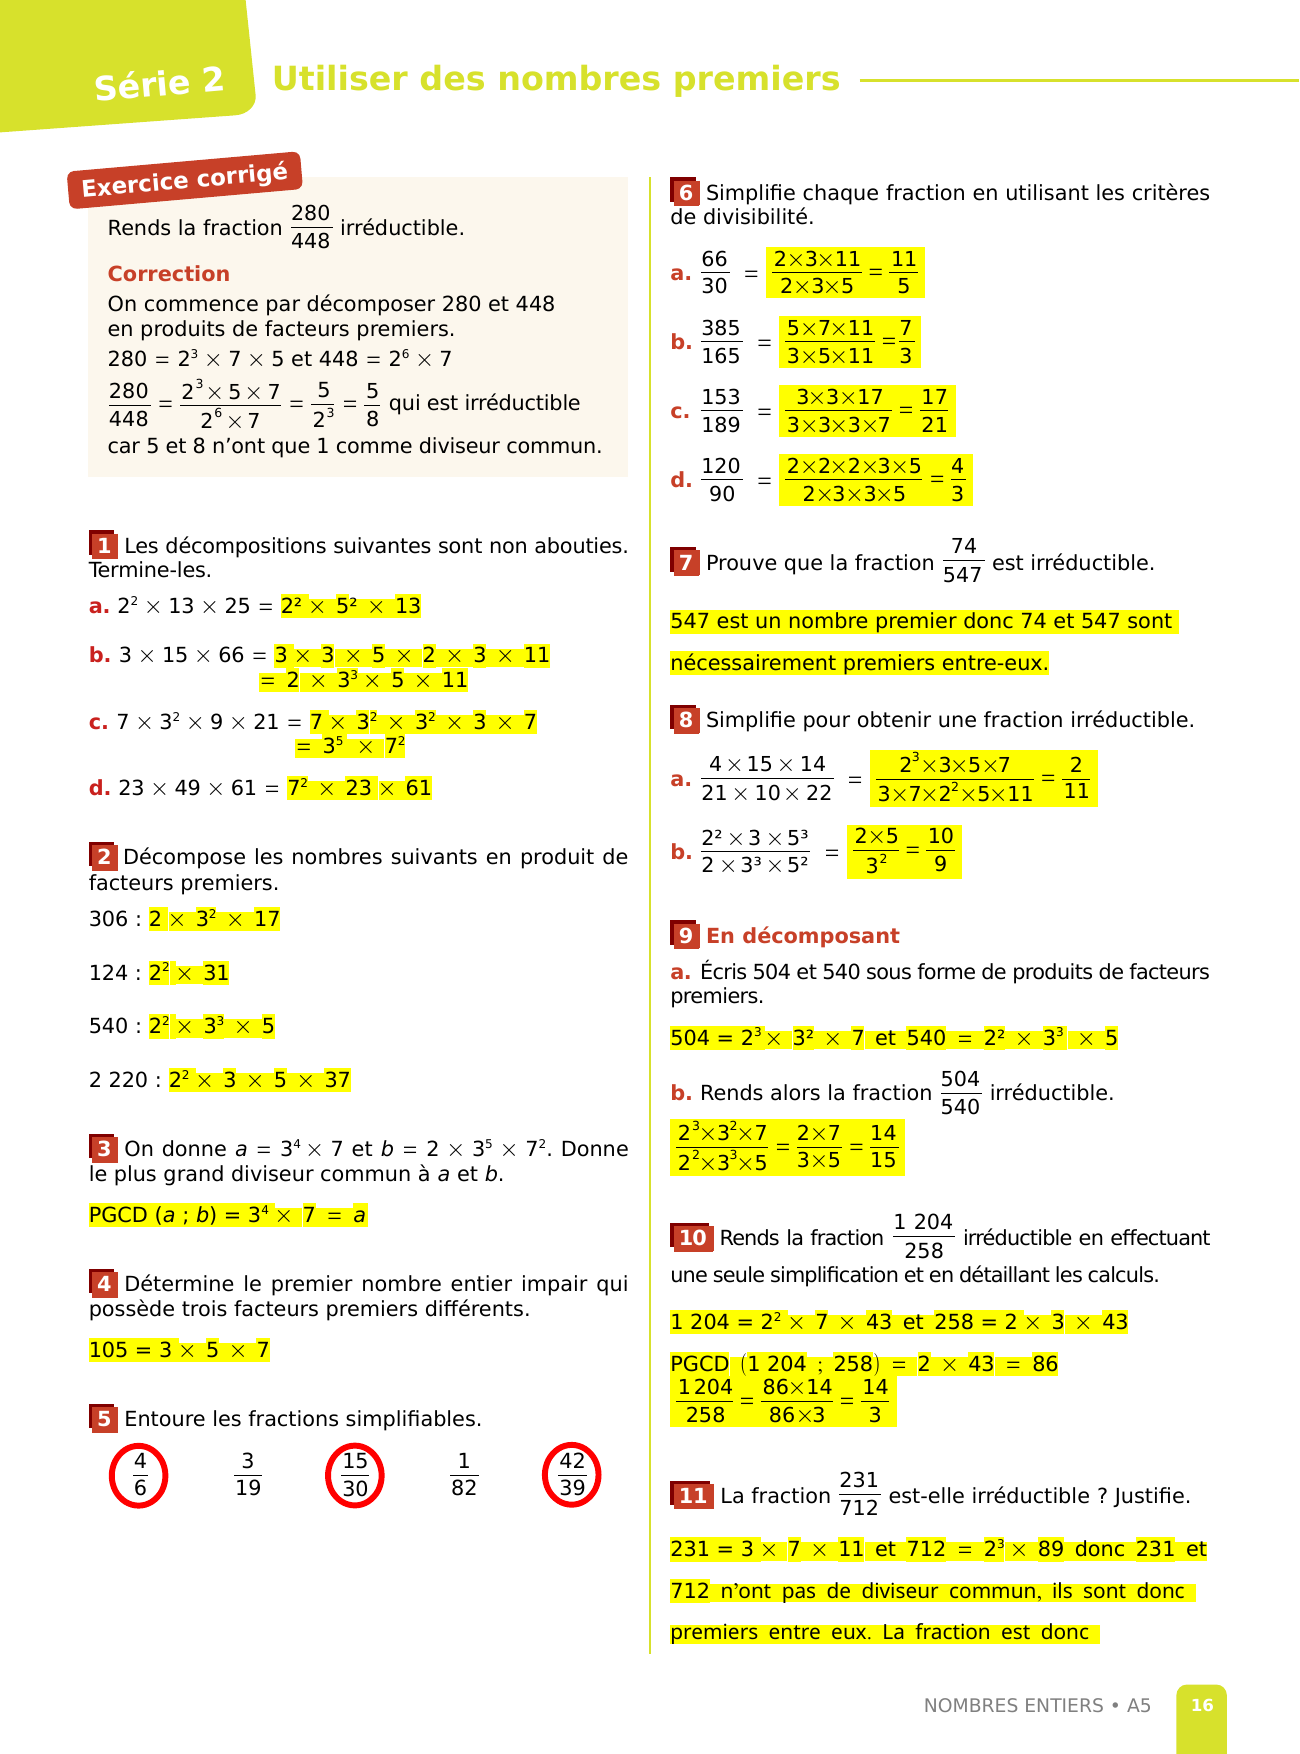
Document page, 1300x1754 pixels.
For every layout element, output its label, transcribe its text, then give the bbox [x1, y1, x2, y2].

table_header [585, 1444, 629, 1501]
subtitle Détermine le premier nombre entier impair qui possède trois facteurs premiers différents. [88, 1269, 629, 1321]
subtitle c. 7 × 32 × 9 × 21  7 × 32 × 32 × 3 × 7 = 35 × 72 [88, 710, 629, 758]
table_header [521, 1444, 559, 1501]
table_header [332, 1449, 378, 1501]
list 547 est un nombre premier donc 74 et 547 sont nécessairement premiers entre-eux. [670, 592, 1211, 675]
list [973, 454, 1211, 506]
table_header [115, 1449, 162, 1501]
list [1098, 750, 1211, 807]
list  [670, 385, 779, 437]
list [925, 247, 1211, 298]
subtitle a. 22 × 13 × 25  2² × 5² × 13 [88, 594, 629, 618]
table_header [197, 1444, 305, 1501]
subtitle Rends la fraction irréductible en effectuant une seule simplification et en détaillant les calculs. [670, 1211, 1211, 1287]
subtitle Simplifie pour obtenir une fraction irréductible. [696, 705, 1211, 733]
list Rends alors la fraction irréductible. [670, 1068, 1211, 1119]
subtitle La fraction est-elle irréductible ? Justifie. [670, 1469, 1211, 1520]
list [921, 316, 1211, 368]
subtitle Décompose les nombres suivants en produit de facteurs premiers. [88, 842, 629, 895]
text Rends la fraction irréductible. [107, 202, 609, 253]
table_header [548, 1448, 595, 1501]
subtitle 2 220 : 22 × 3 × 5 × 37 [88, 1068, 629, 1092]
subtitle b. 3 × 15 × 66  3 × 3 × 5 × 2 × 3 × 11 = 2 × 33 × 5 × 11 [88, 643, 629, 692]
text On commence par décomposer 280 et 448 en produits de facteurs premiers. [107, 292, 609, 341]
list PGCD (a ; b) = 34 × 7 = a [88, 1186, 629, 1227]
text Correction [107, 262, 609, 287]
list 105 = 3 × 5 × 7 [88, 1321, 629, 1362]
list 1 204 = 22 × 7 × 43 et 258 = 2 × 3 × 43 [670, 1293, 1211, 1334]
list Écris 504 et 540 sous forme de produits de facteurs premiers. [670, 960, 1211, 1008]
subtitle On donne a  34 × 7 et b  2 × 35 × 72. Donne le plus grand diviseur commun à a et b. [88, 1134, 629, 1186]
list [962, 825, 1211, 879]
table_header [413, 1444, 521, 1501]
subtitle Prouve que la fraction est irréductible. [670, 535, 1211, 587]
subtitle 124 : 22 × 31 [88, 961, 629, 985]
subtitle 540 : 22 × 33 × 5 [88, 1014, 629, 1039]
subtitle Les décompositions suivantes sont non abouties. Termine-les. [88, 530, 629, 582]
text 280  23 × 7 × 5 et 448  26 × 7 [107, 347, 609, 371]
table_header [366, 1444, 413, 1501]
text 231 = 3 × 7 × 11 et 712 = 23 × 89 donc 231 et 712 n’ont pas de diviseur commun, ils sont donc premiers entre eux. La fraction est donc [670, 1520, 1211, 1644]
list  [670, 454, 779, 506]
subtitle Simplifie chaque fraction en utilisant les critères de divisibilité. [670, 177, 1211, 229]
list PGCD (1 204 ; 258) = 2 × 43 = 86 [670, 1334, 1211, 1376]
list [956, 385, 1211, 437]
table_header [89, 1444, 128, 1501]
list  [670, 750, 870, 807]
list 504 = 23 × 3² × 7 et 540 = 2² × 33 × 5 [670, 1008, 1211, 1050]
list  [670, 247, 766, 298]
subtitle 306 : 2 × 32 × 17 [88, 907, 629, 931]
table_header [305, 1444, 343, 1501]
subtitle d. 23 × 49 × 61  72 × 23 × 61 [88, 776, 629, 800]
table_header [150, 1444, 197, 1501]
subtitle Entoure les fractions simplifiables. [114, 1404, 629, 1432]
list  [670, 825, 847, 879]
subtitle En décomposant [696, 920, 1211, 948]
text  qui est irréductible car 5 et 8 n’ont que 1 comme diviseur commun. [107, 377, 609, 458]
list  [670, 316, 779, 368]
